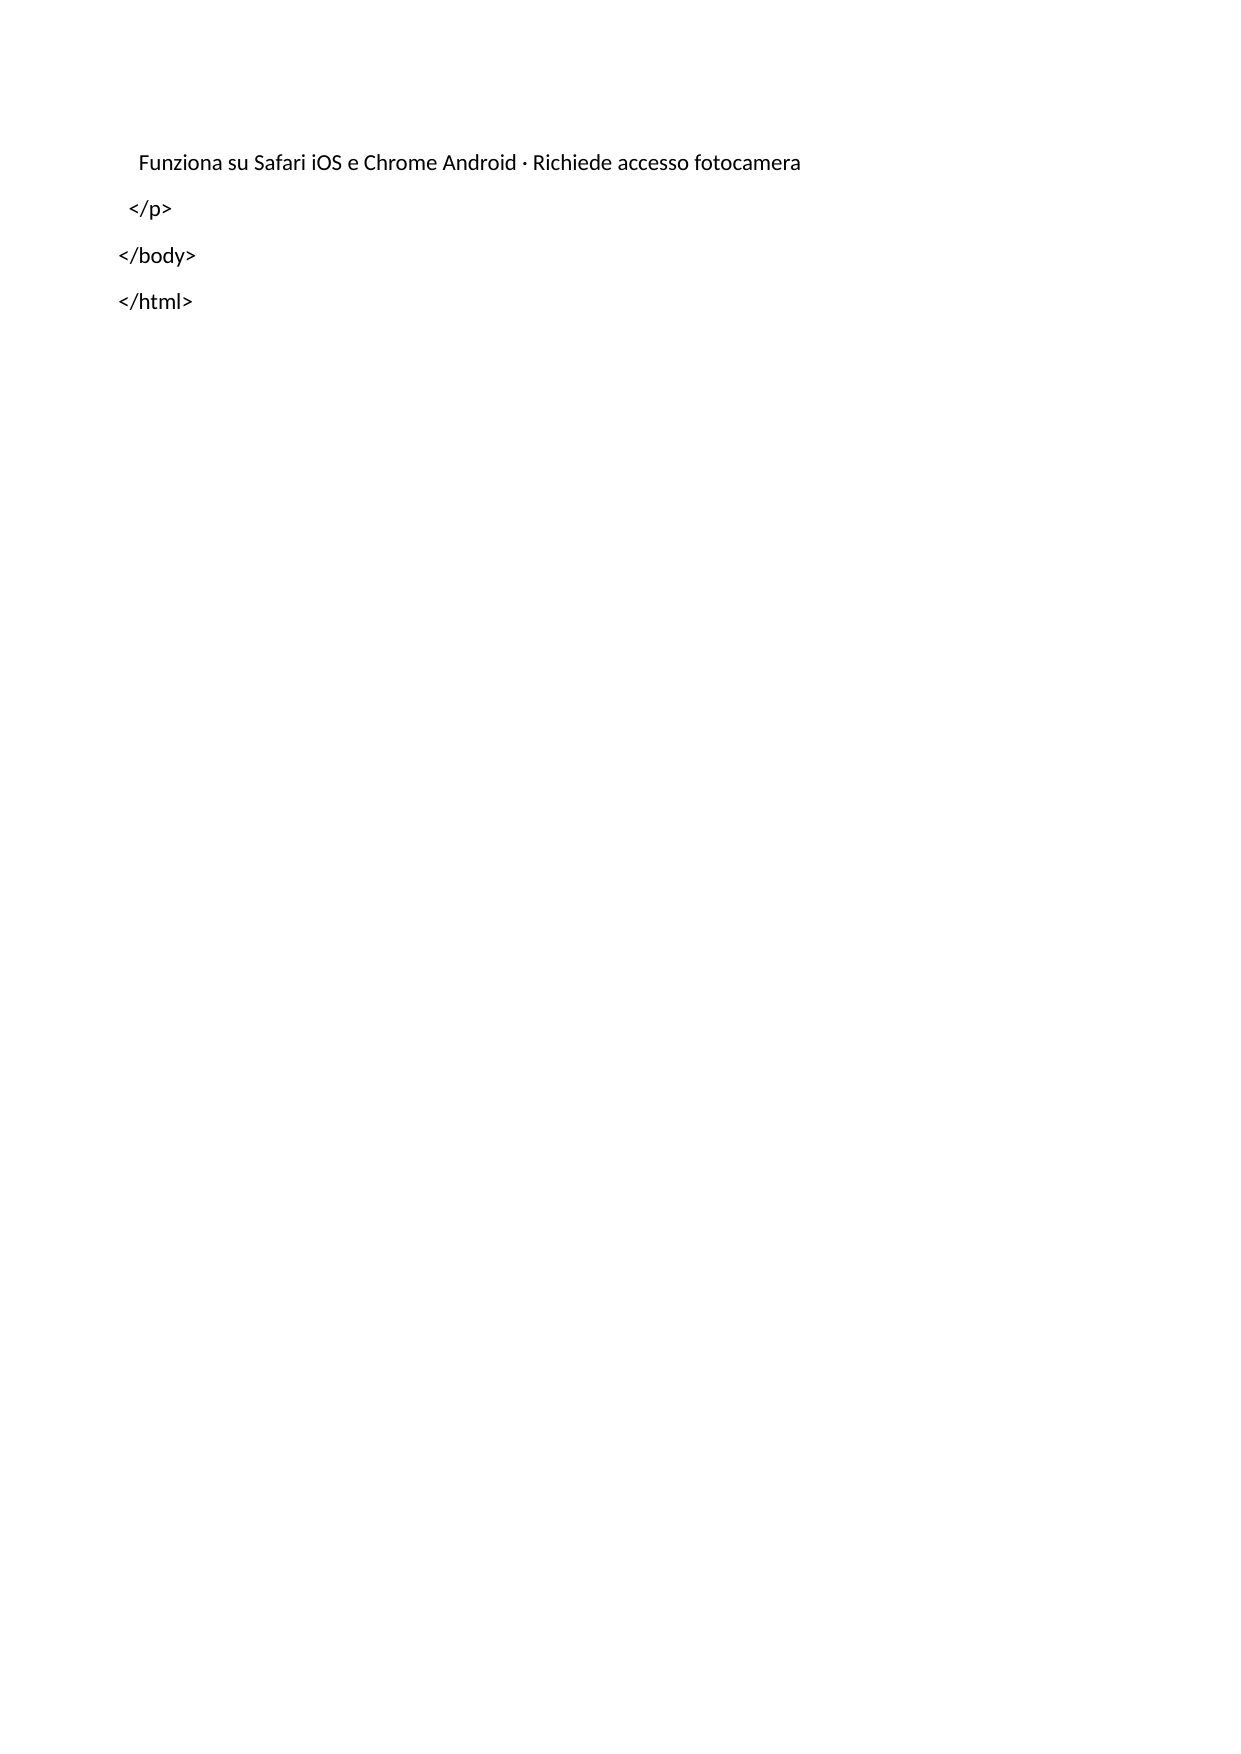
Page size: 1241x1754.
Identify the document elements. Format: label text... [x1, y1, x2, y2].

text Funziona su Safari iOS e Chrome Android · Richiede accesso fotocamera [118, 148, 1122, 176]
text </p> [118, 194, 1122, 222]
text </html> [118, 287, 1122, 315]
text </body> [118, 241, 1122, 269]
